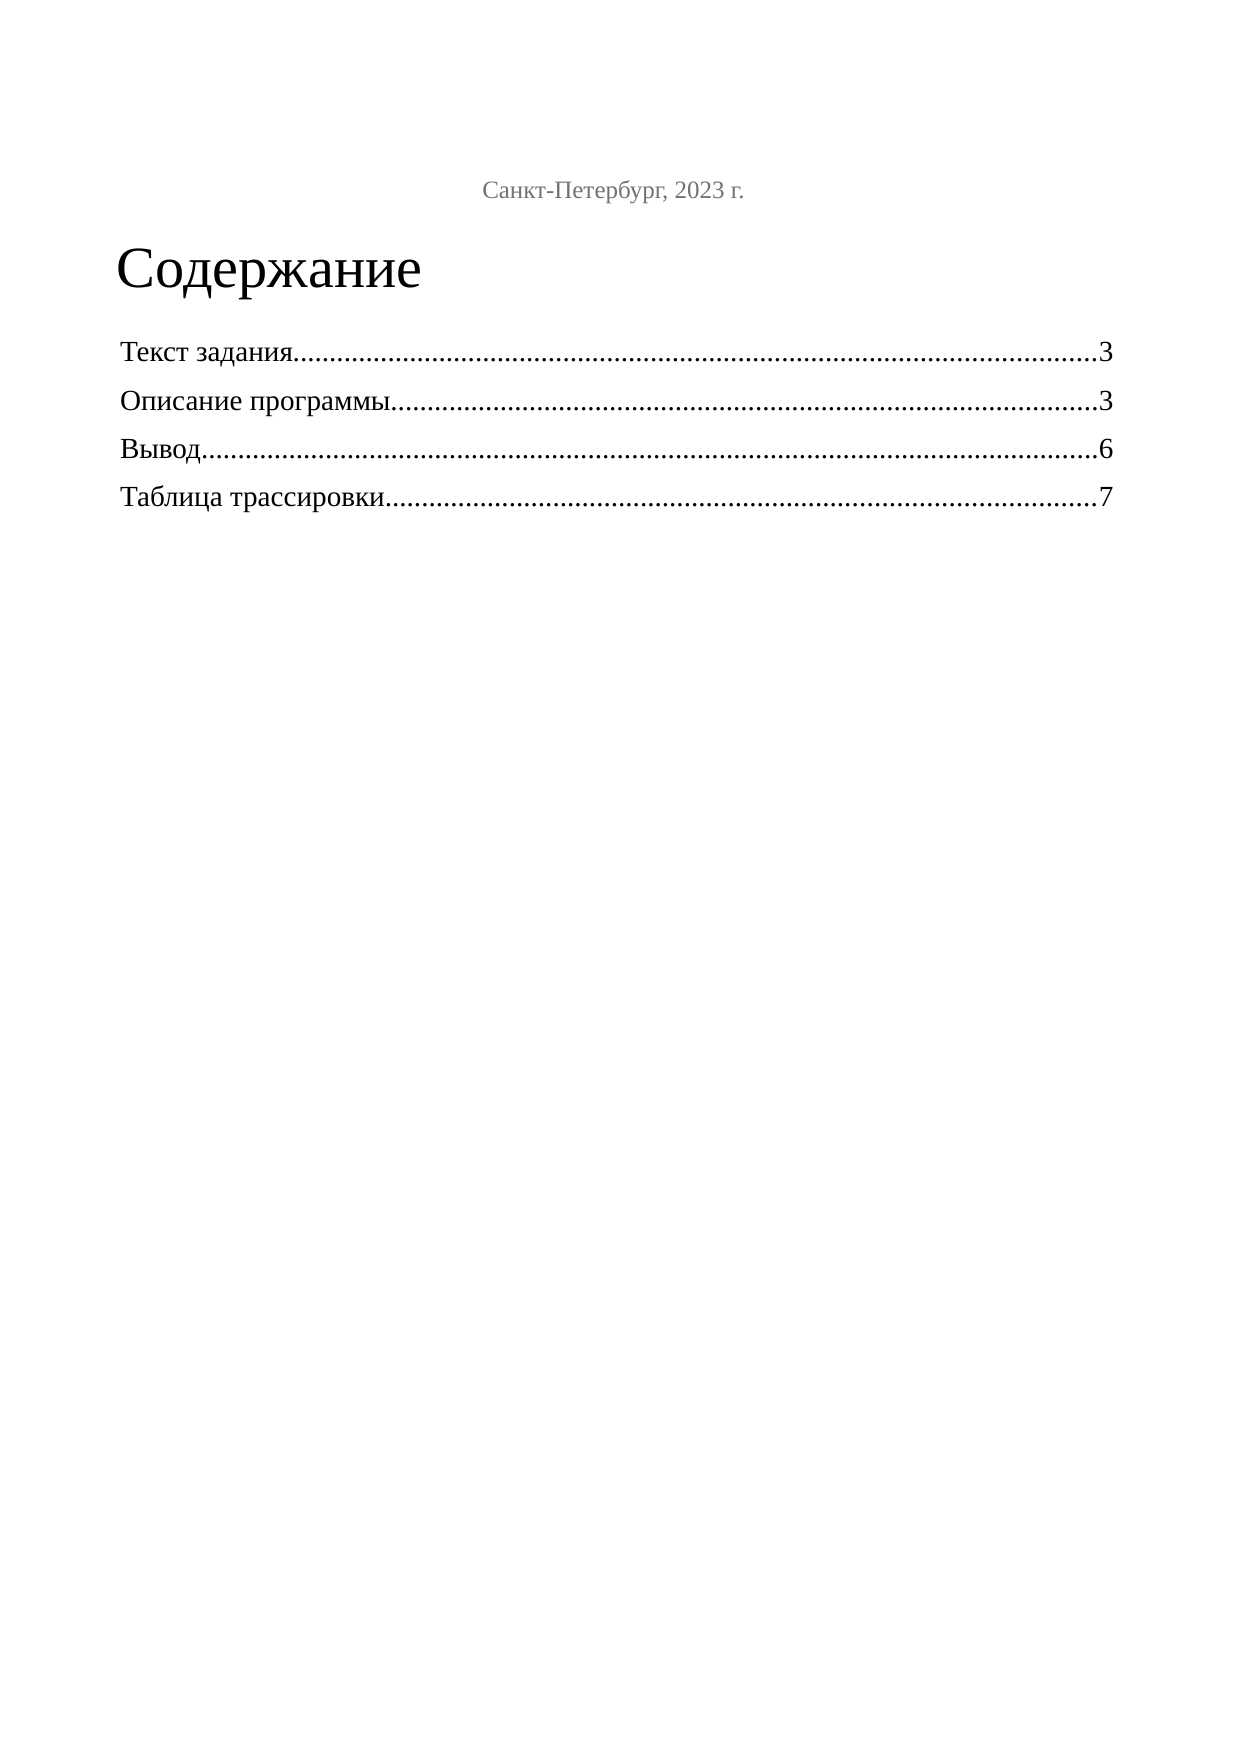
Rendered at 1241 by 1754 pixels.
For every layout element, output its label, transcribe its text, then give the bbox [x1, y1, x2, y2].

text Текст задания 3 [120, 334, 1113, 368]
text Санкт-Петербург, 2023 г. [118, 176, 1114, 204]
text Описание программы 3 [120, 383, 1113, 416]
subtitle Содержание [117, 233, 1122, 300]
text Таблица трассировки 7 [120, 479, 1113, 513]
text Вывод 6 [120, 431, 1113, 464]
